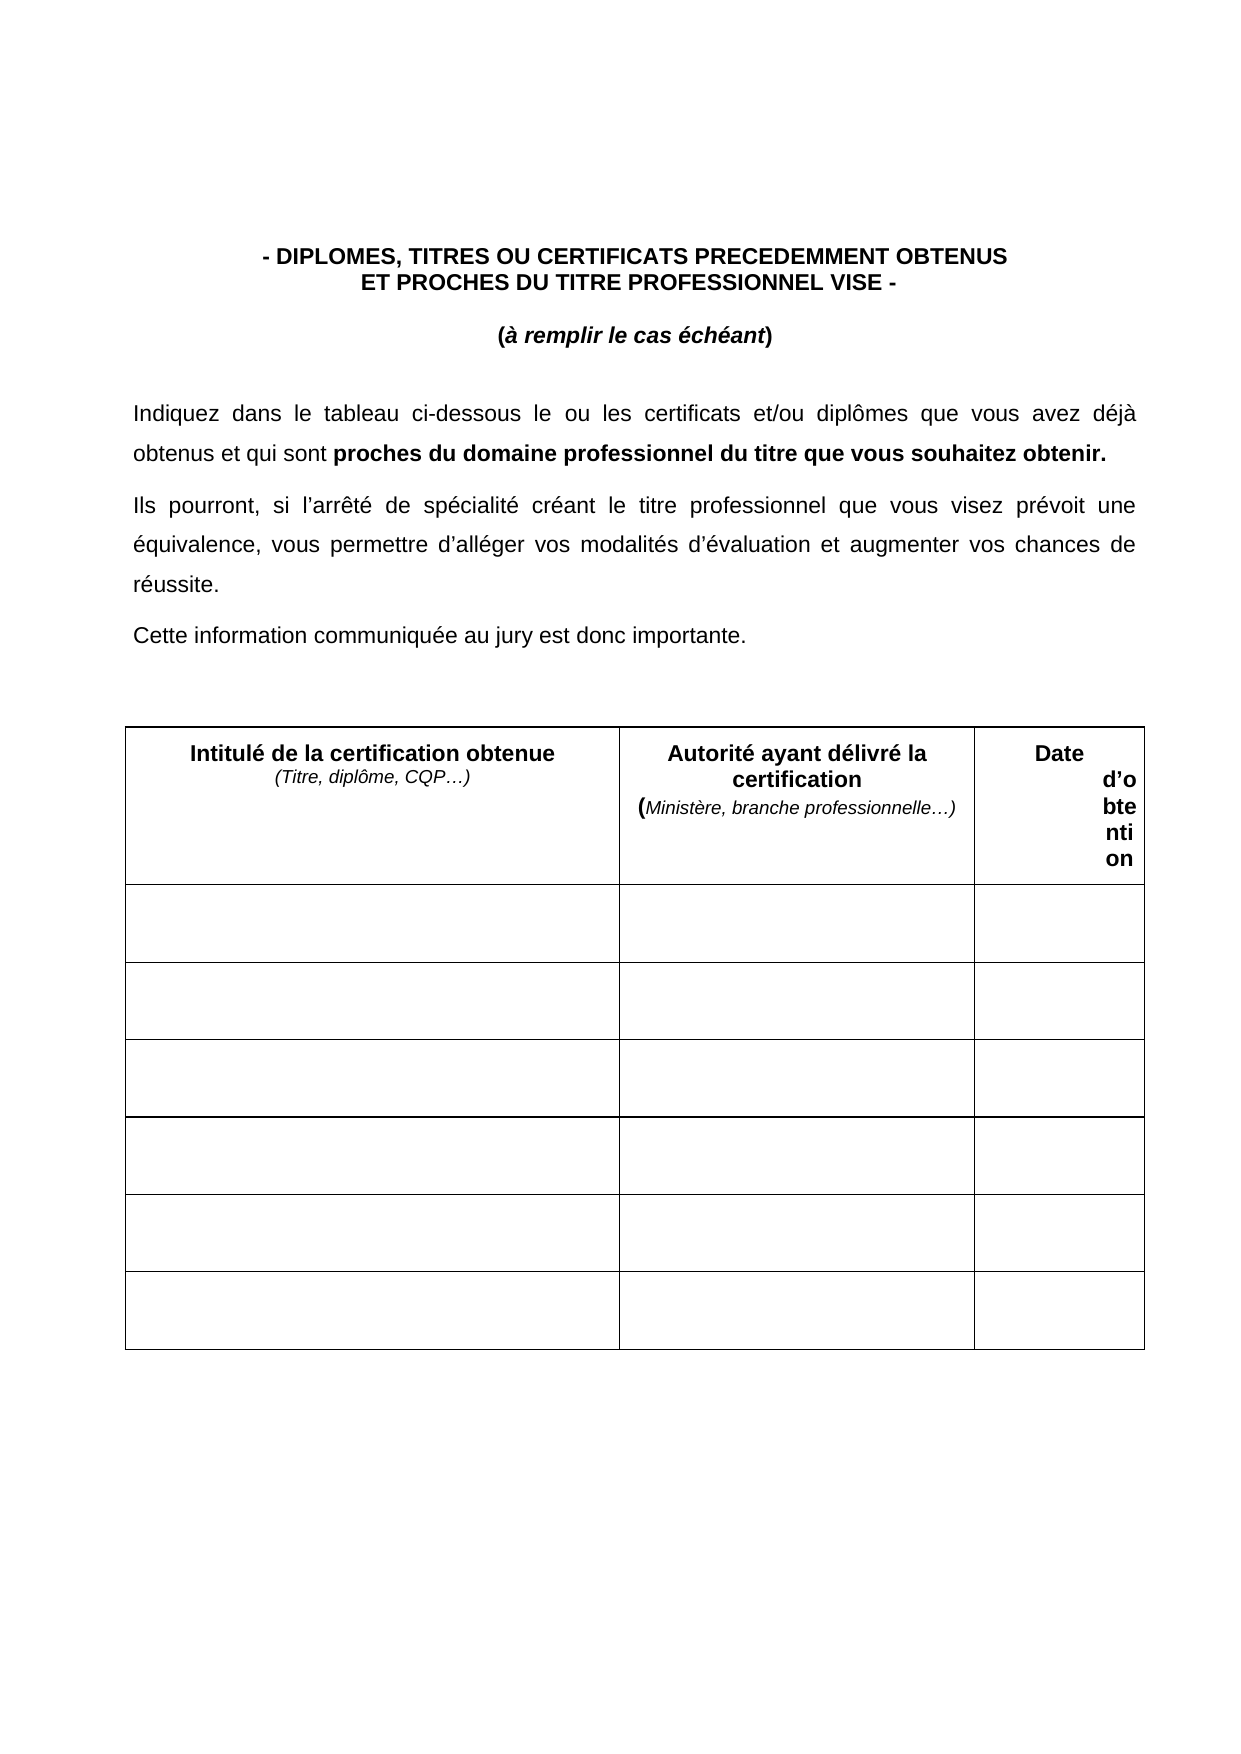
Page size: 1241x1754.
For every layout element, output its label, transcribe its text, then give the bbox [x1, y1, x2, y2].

table_header Date d’obtention [975, 728, 1144, 884]
table_cell [126, 963, 619, 1039]
table_cell [620, 885, 974, 962]
table_cell [975, 963, 1144, 1039]
table_cell [620, 1272, 974, 1349]
table_cell [620, 1040, 974, 1116]
table_cell [975, 1272, 1144, 1349]
table_cell [975, 885, 1144, 962]
text (à remplir le cas échéant) [133, 322, 1137, 348]
table_header Autorité ayant délivré la certification (Ministère, branche professionnelle…) [620, 728, 974, 884]
text et PROCHES DU TITRE PROFESSIONNEL VISE - [133, 269, 1137, 295]
table_cell [975, 1195, 1144, 1271]
table_cell [126, 1118, 619, 1194]
table_cell [126, 1195, 619, 1271]
table_cell [620, 1195, 974, 1271]
text Indiquez dans le tableau ci-dessous le ou les certificats et/ou diplômes que vous avez déjà obtenus et qui sont proches du domaine professionnel du titre que vous souhaitez obtenir. [133, 400, 1137, 466]
table_cell [620, 1118, 974, 1194]
table_cell [126, 1272, 619, 1349]
table_cell [620, 963, 974, 1039]
text Ils pourront, si l’arrêté de spécialité créant le titre professionnel que vous visez prévoit une équivalence, vous permettre d’alléger vos modalités d’évaluation et augmenter vos chances de réussite. [133, 492, 1137, 597]
table_header Intitulé de la certification obtenue (Titre, diplôme, CQP…) [126, 728, 619, 884]
text Cette information communiquée au jury est donc importante. [133, 622, 1137, 649]
table_cell [126, 885, 619, 962]
table_cell [126, 1040, 619, 1116]
table_cell [975, 1118, 1144, 1194]
text - DIPLOMES, TITRES Ou CERTIFICATS PRECEDEMMENT OBTENUS [133, 243, 1137, 269]
table_cell [975, 1040, 1144, 1116]
